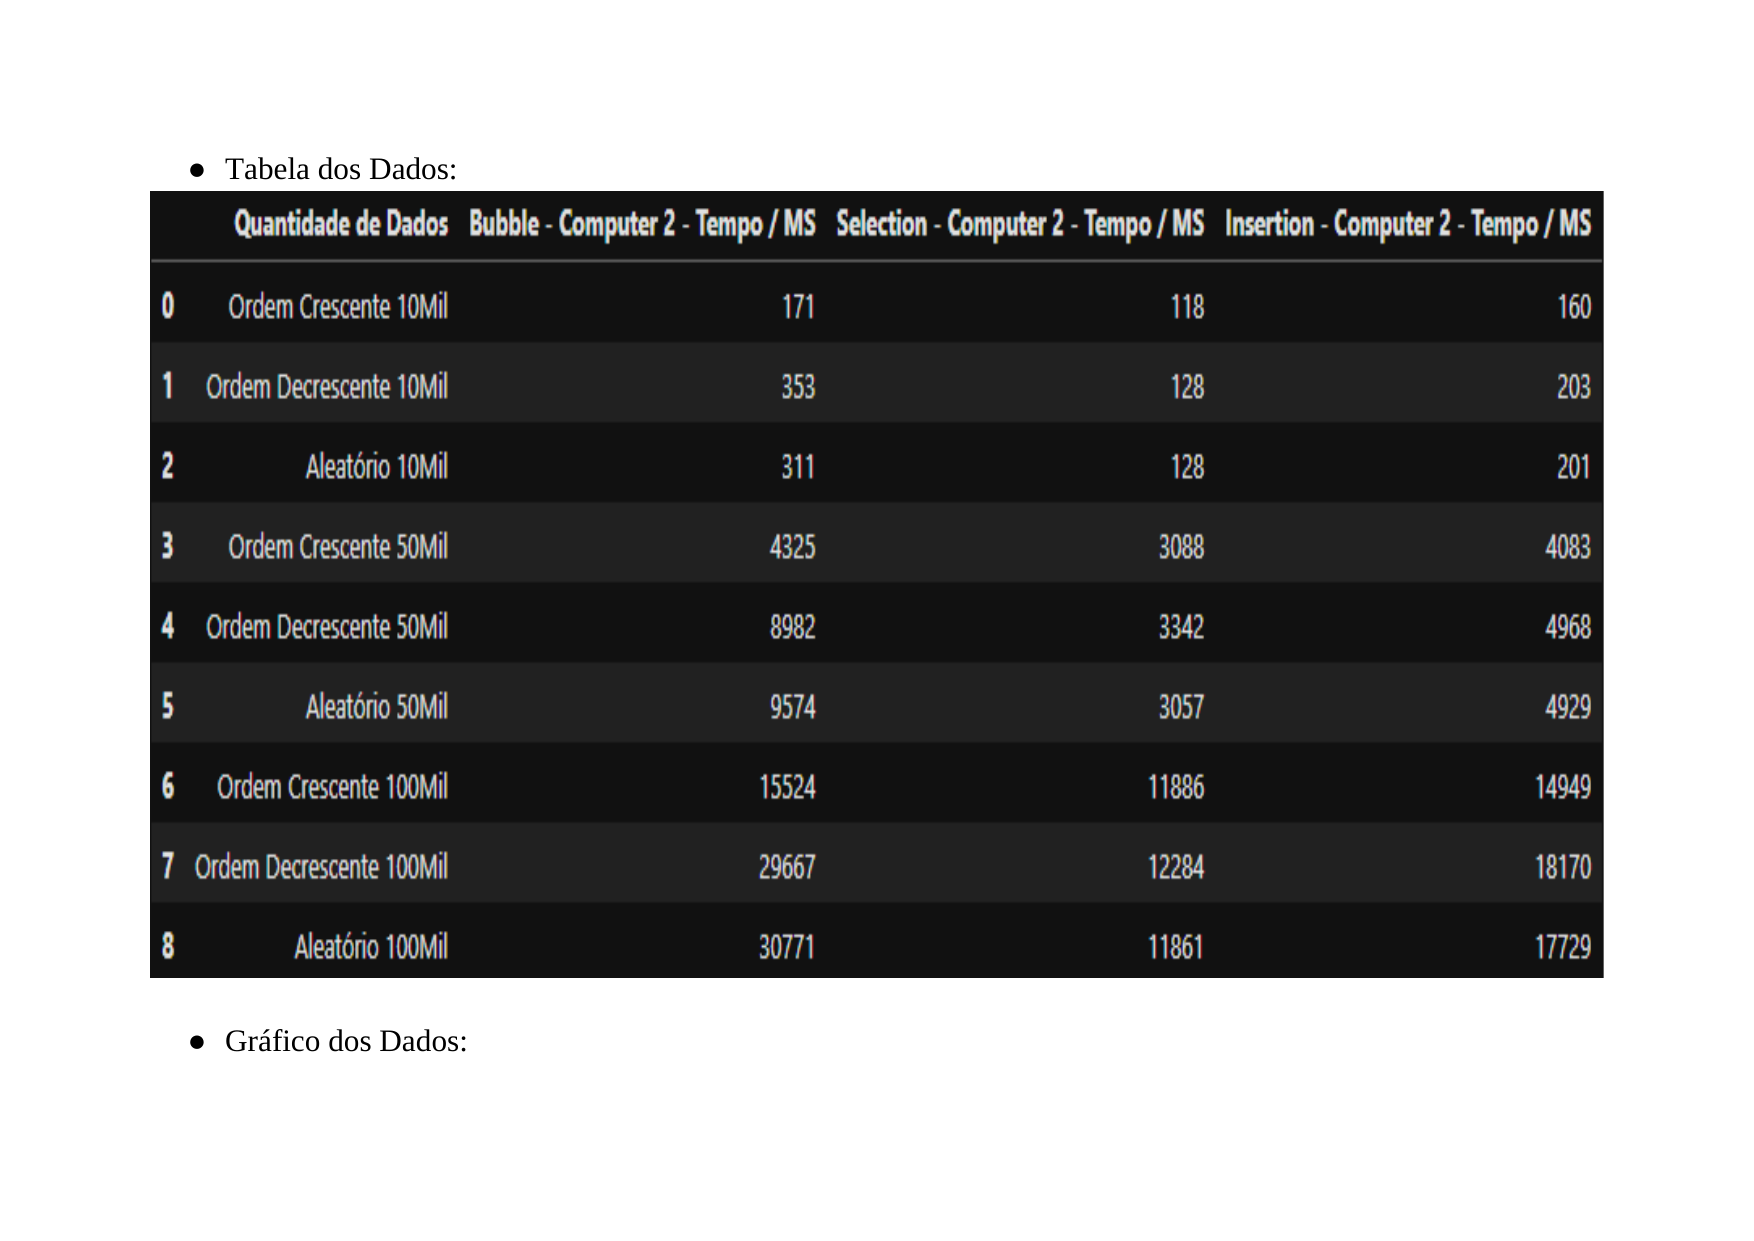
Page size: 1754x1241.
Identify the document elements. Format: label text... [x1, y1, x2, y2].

picture [150, 191, 1604, 978]
list Tabela dos Dados: [187, 150, 1604, 186]
list Gráfico dos Dados: [187, 1022, 1604, 1058]
